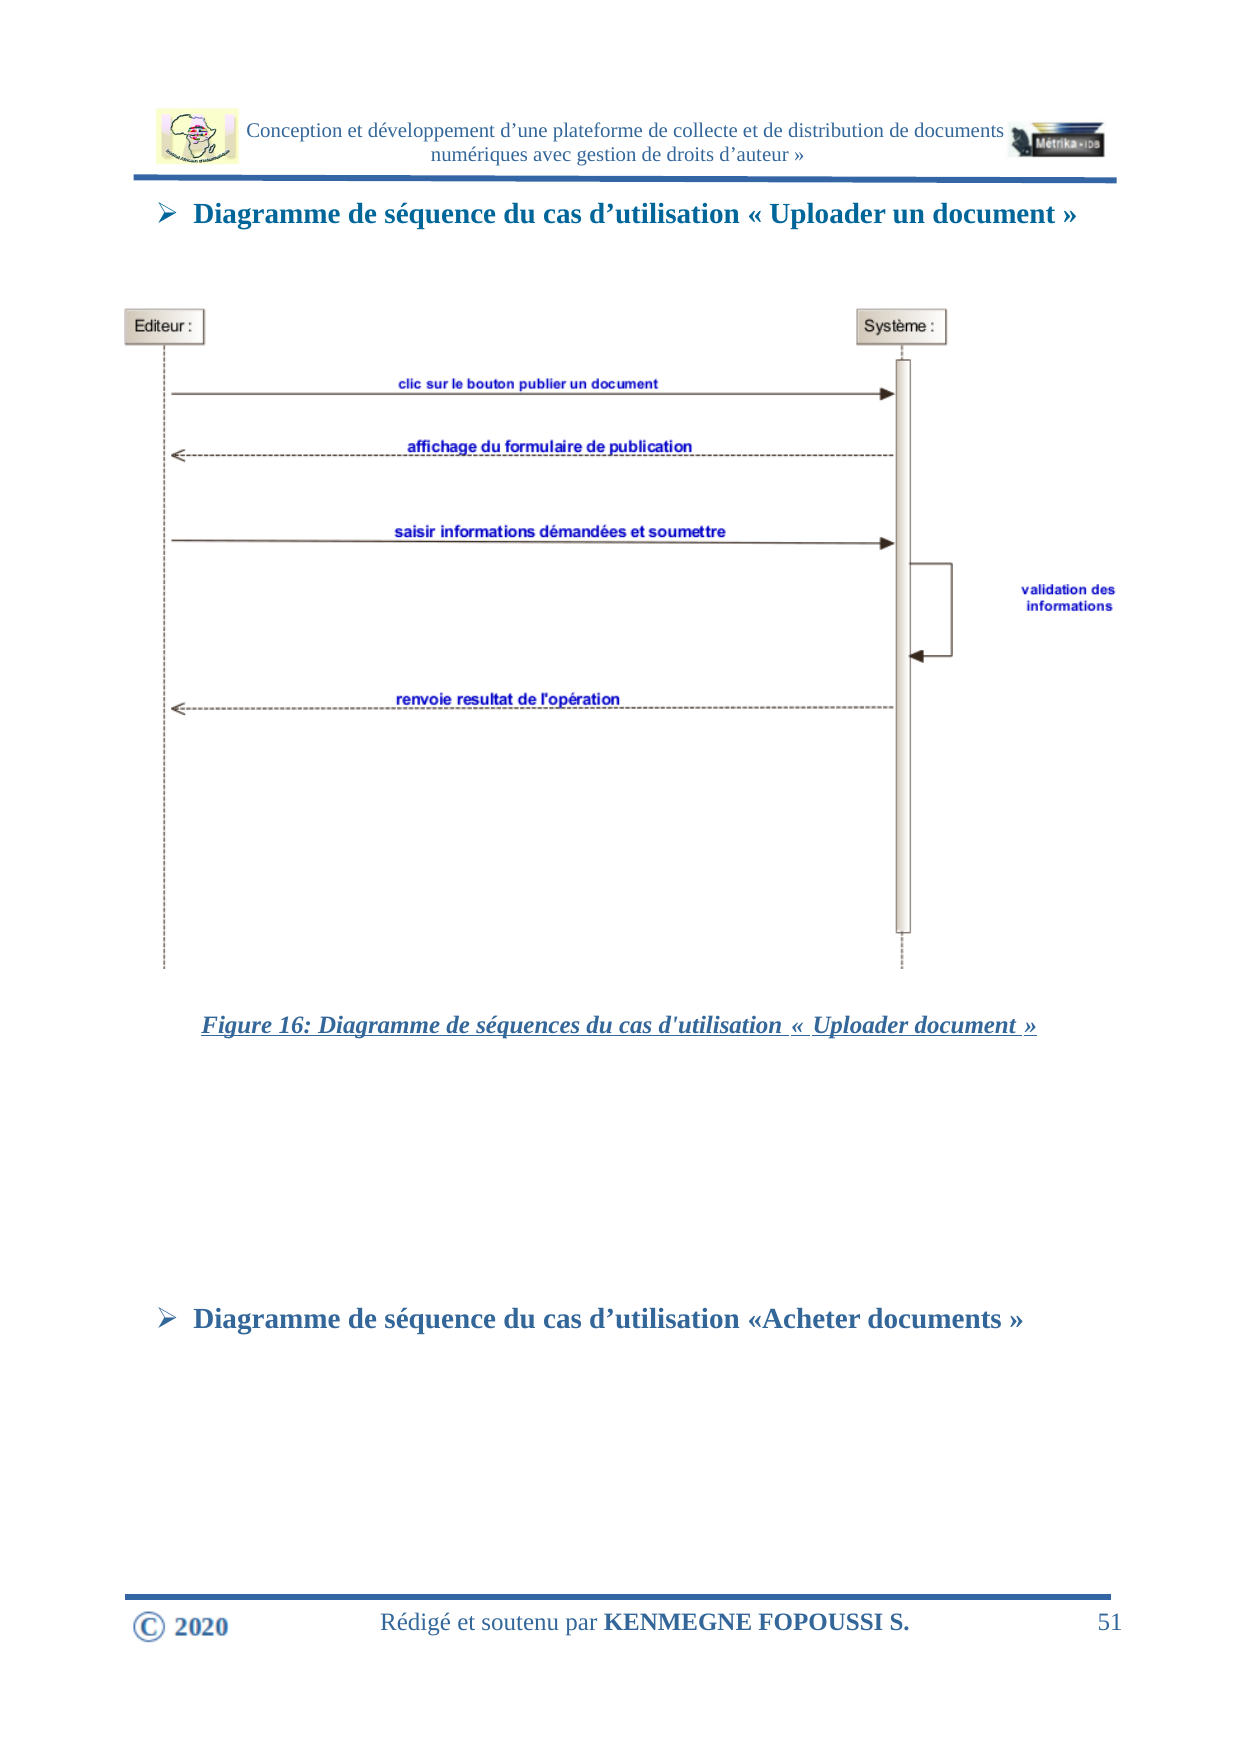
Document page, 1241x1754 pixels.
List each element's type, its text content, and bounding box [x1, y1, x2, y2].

picture [118, 296, 1123, 969]
picture [1003, 116, 1109, 160]
picture [154, 107, 241, 166]
list Diagramme de séquence du cas d’utilisation «Acheter documents » [156, 1301, 1122, 1335]
picture [158, 202, 174, 212]
picture [126, 1604, 231, 1647]
text Figure 16: Diagramme de séquences du cas d'utilisation « Uploader document » [118, 1010, 1122, 1038]
list Diagramme de séquence du cas d’utilisation « Uploader un document » [156, 196, 1122, 229]
